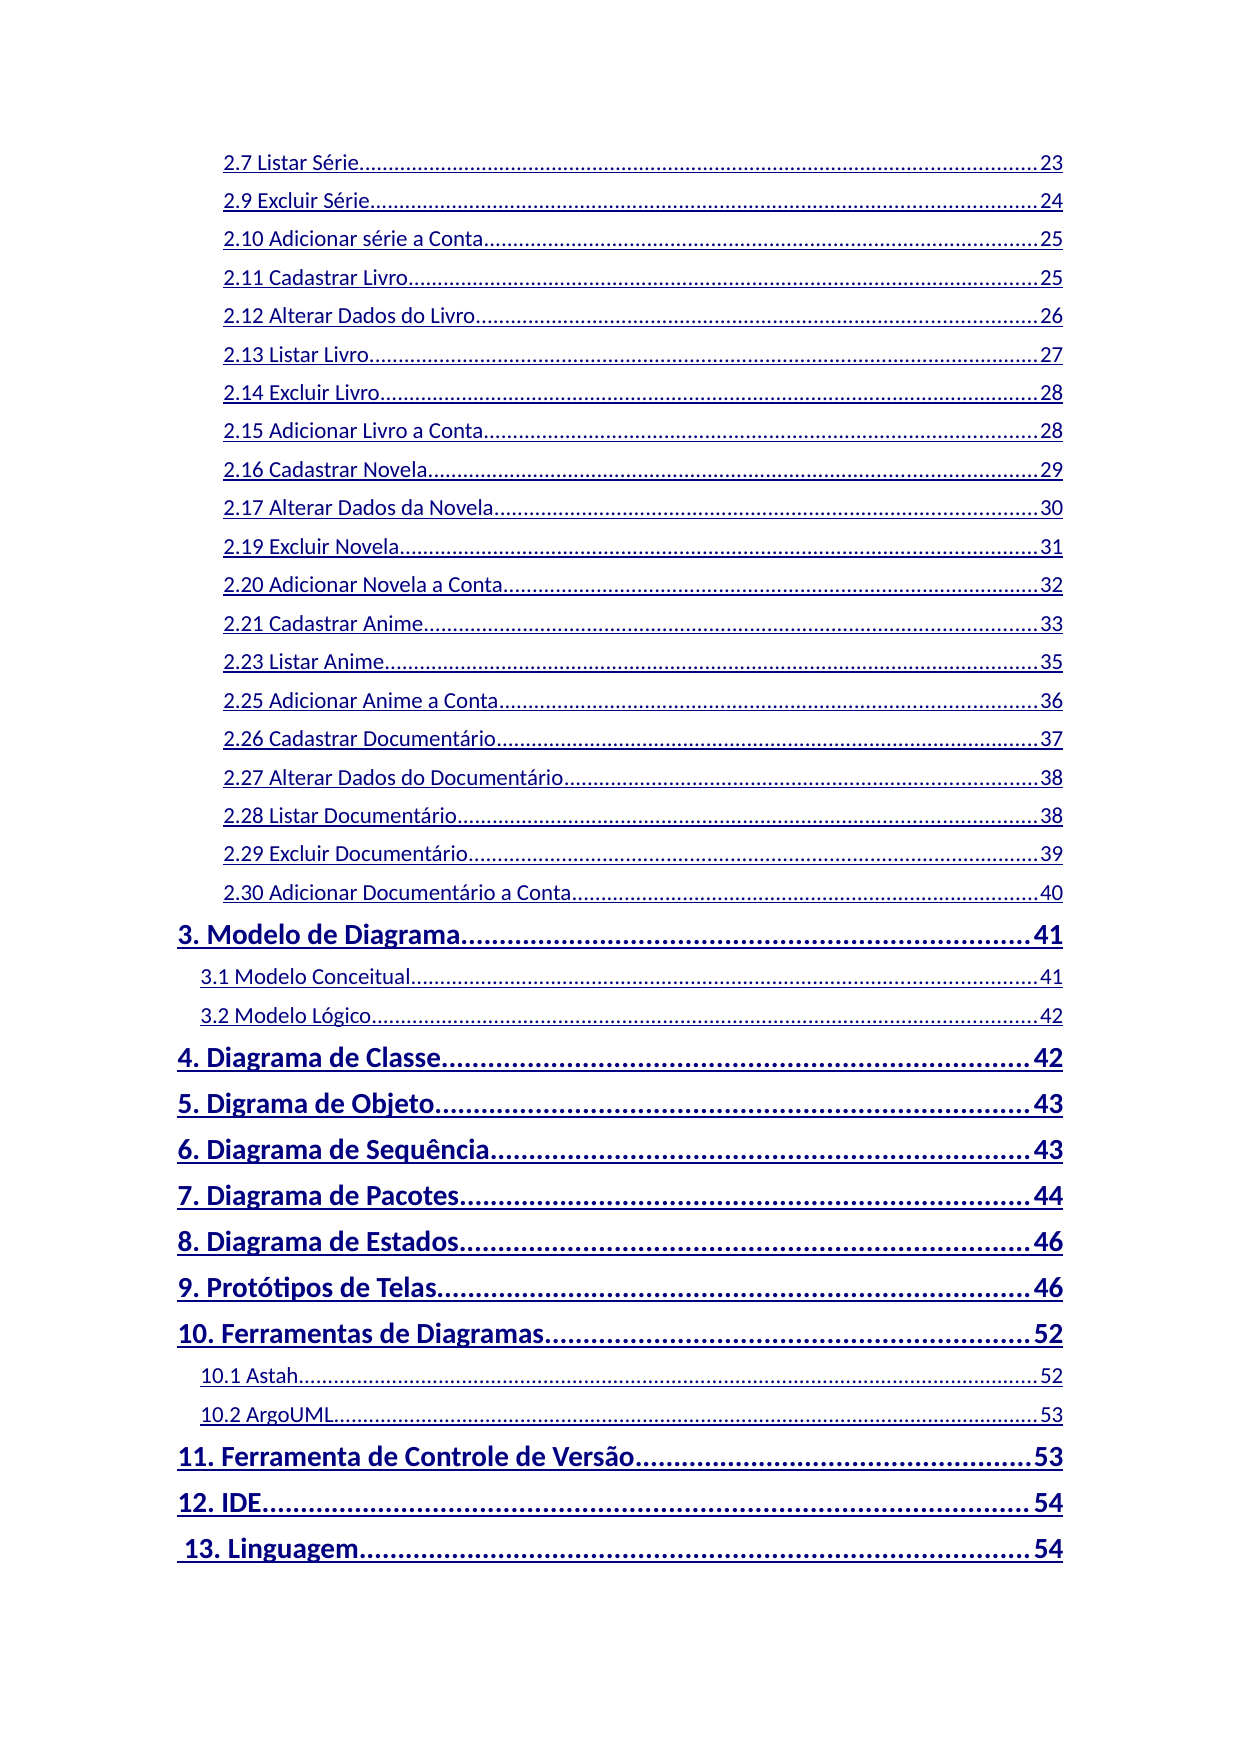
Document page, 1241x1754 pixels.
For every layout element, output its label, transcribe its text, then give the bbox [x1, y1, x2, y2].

text 2.14 Excluir Livro 28 [223, 378, 1063, 402]
text 2.27 Alterar Dados do Documentário 38 [223, 763, 1063, 787]
text 3.2 Modelo Lógico 42 [200, 1001, 1063, 1025]
text 2.23 Listar Anime 35 [223, 647, 1063, 671]
text 2.9 Excluir Série 24 [223, 186, 1063, 210]
text 2.20 Adicionar Novela a Conta 32 [223, 570, 1063, 594]
text 7. Diagrama de Pacotes 44 [177, 1177, 1063, 1208]
text 2.13 Listar Livro 27 [223, 340, 1063, 364]
text 6. Diagrama de Sequência 43 [177, 1131, 1063, 1162]
text 4. Diagrama de Classe 42 [177, 1039, 1063, 1070]
text 2.19 Excluir Novela 31 [223, 532, 1063, 556]
text 2.26 Cadastrar Documentário 37 [223, 724, 1063, 748]
text 11. Ferramenta de Controle de Versão 53 [177, 1438, 1063, 1469]
text 13. Linguagem 54 [177, 1531, 1063, 1561]
text 2.11 Cadastrar Livro 25 [223, 263, 1063, 287]
text 9. Protótipos de Telas 46 [177, 1269, 1063, 1300]
text 2.7 Listar Série 23 [223, 148, 1063, 172]
text 2.10 Adicionar série a Conta 25 [223, 224, 1063, 249]
text 2.21 Cadastrar Anime 33 [223, 609, 1063, 633]
text 3. Modelo de Diagrama 41 [177, 916, 1063, 947]
text 12. IDE 54 [177, 1484, 1063, 1515]
text 2.12 Alterar Dados do Livro 26 [223, 301, 1063, 326]
text 10.1 Astah 52 [200, 1362, 1063, 1386]
text 2.30 Adicionar Documentário a Conta 40 [223, 878, 1063, 902]
text 5. Digrama de Objeto 43 [177, 1085, 1063, 1116]
text 8. Diagrama de Estados 46 [177, 1223, 1063, 1254]
text 2.29 Excluir Documentário 39 [223, 839, 1063, 864]
text 3.1 Modelo Conceitual 41 [200, 962, 1063, 987]
text 2.16 Cadastrar Novela 29 [223, 455, 1063, 479]
text 10.2 ArgoUML 53 [200, 1400, 1063, 1424]
text 2.15 Adicionar Livro a Conta 28 [223, 417, 1063, 441]
text 2.25 Adicionar Anime a Conta 36 [223, 686, 1063, 710]
text 2.28 Listar Documentário 38 [223, 801, 1063, 825]
text 10. Ferramentas de Diagramas 52 [177, 1316, 1063, 1346]
text 2.17 Alterar Dados da Novela 30 [223, 493, 1063, 518]
